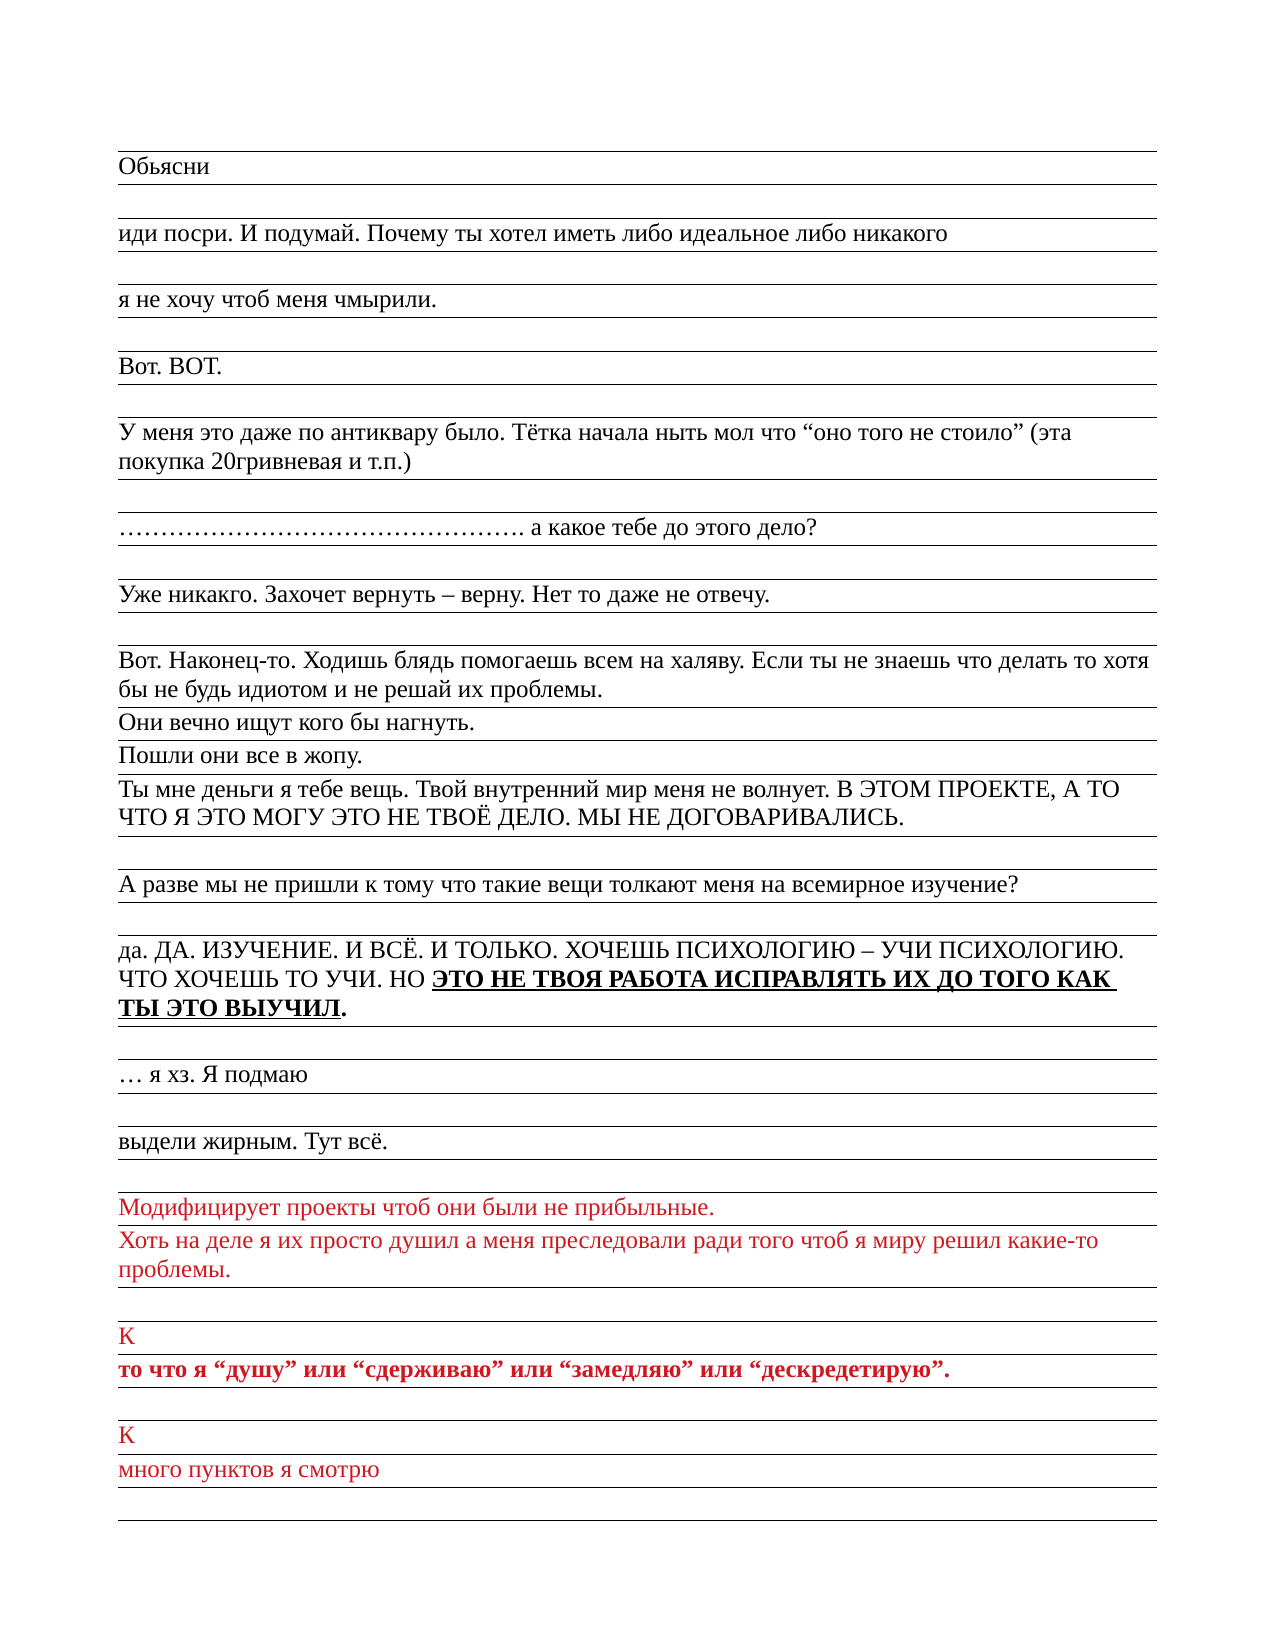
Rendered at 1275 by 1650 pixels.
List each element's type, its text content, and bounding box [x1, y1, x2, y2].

text много пунктов я смотрю [118, 1455, 1157, 1487]
text У меня это даже по антиквару было. Тётка начала ныть мол что “оно того не стоило” (эта покупка 20гривневая и т.п.) [118, 418, 1157, 479]
text Они вечно ищут кого бы нагнуть. [118, 708, 1157, 740]
text иди посри. И подумай. Почему ты хотел иметь либо идеальное либо никакого [118, 219, 1157, 251]
text К [118, 1421, 1157, 1454]
text то что я “душу” или “сдерживаю” или “замедляю” или “дескредетирую”. [118, 1355, 1157, 1387]
text Пошли они все в жопу. [118, 741, 1157, 774]
text я не хочу чтоб меня чмырили. [118, 285, 1157, 317]
text да. ДА. ИЗУЧЕНИЕ. И ВСЁ. И ТОЛЬКО. ХОЧЕШЬ ПСИХОЛОГИЮ – УЧИ ПСИХОЛОГИЮ. ЧТО ХОЧЕШЬ ТО УЧИ. НО ЭТО НЕ ТВОЯ РАБОТА ИСПРАВЛЯТЬ ИХ ДО ТОГО КАК ТЫ ЭТО ВЫУЧИЛ. [118, 936, 1157, 1026]
text выдели жирным. Тут всё. [118, 1127, 1157, 1159]
text Вот. Наконец-то. Ходишь блядь помогаешь всем на халяву. Если ты не знаешь что делать то хотя бы не будь идиотом и не решай их проблемы. [118, 646, 1157, 707]
text Модифицирует проекты чтоб они были не прибыльные. [118, 1193, 1157, 1225]
text … я хз. Я подмаю [118, 1060, 1157, 1093]
text Уже никакго. Захочет вернуть – верну. Нет то даже не отвечу. [118, 580, 1157, 612]
text Обьясни [118, 152, 1157, 184]
text Ты мне деньги я тебе вещь. Твой внутренний мир меня не волнует. В ЭТОМ ПРОЕКТЕ, А ТО ЧТО Я ЭТО МОГУ ЭТО НЕ ТВОЁ ДЕЛО. МЫ НЕ ДОГОВАРИВАЛИСЬ. [118, 775, 1157, 836]
text А разве мы не пришли к тому что такие вещи толкают меня на всемирное изучение? [118, 870, 1157, 902]
text Хоть на деле я их просто душил а меня преследовали ради того чтоб я миру решил какие-то проблемы. [118, 1226, 1157, 1287]
text …………………………………………. а какое тебе до этого дело? [118, 513, 1157, 545]
text Вот. ВОТ. [118, 352, 1157, 384]
text К [118, 1322, 1157, 1354]
